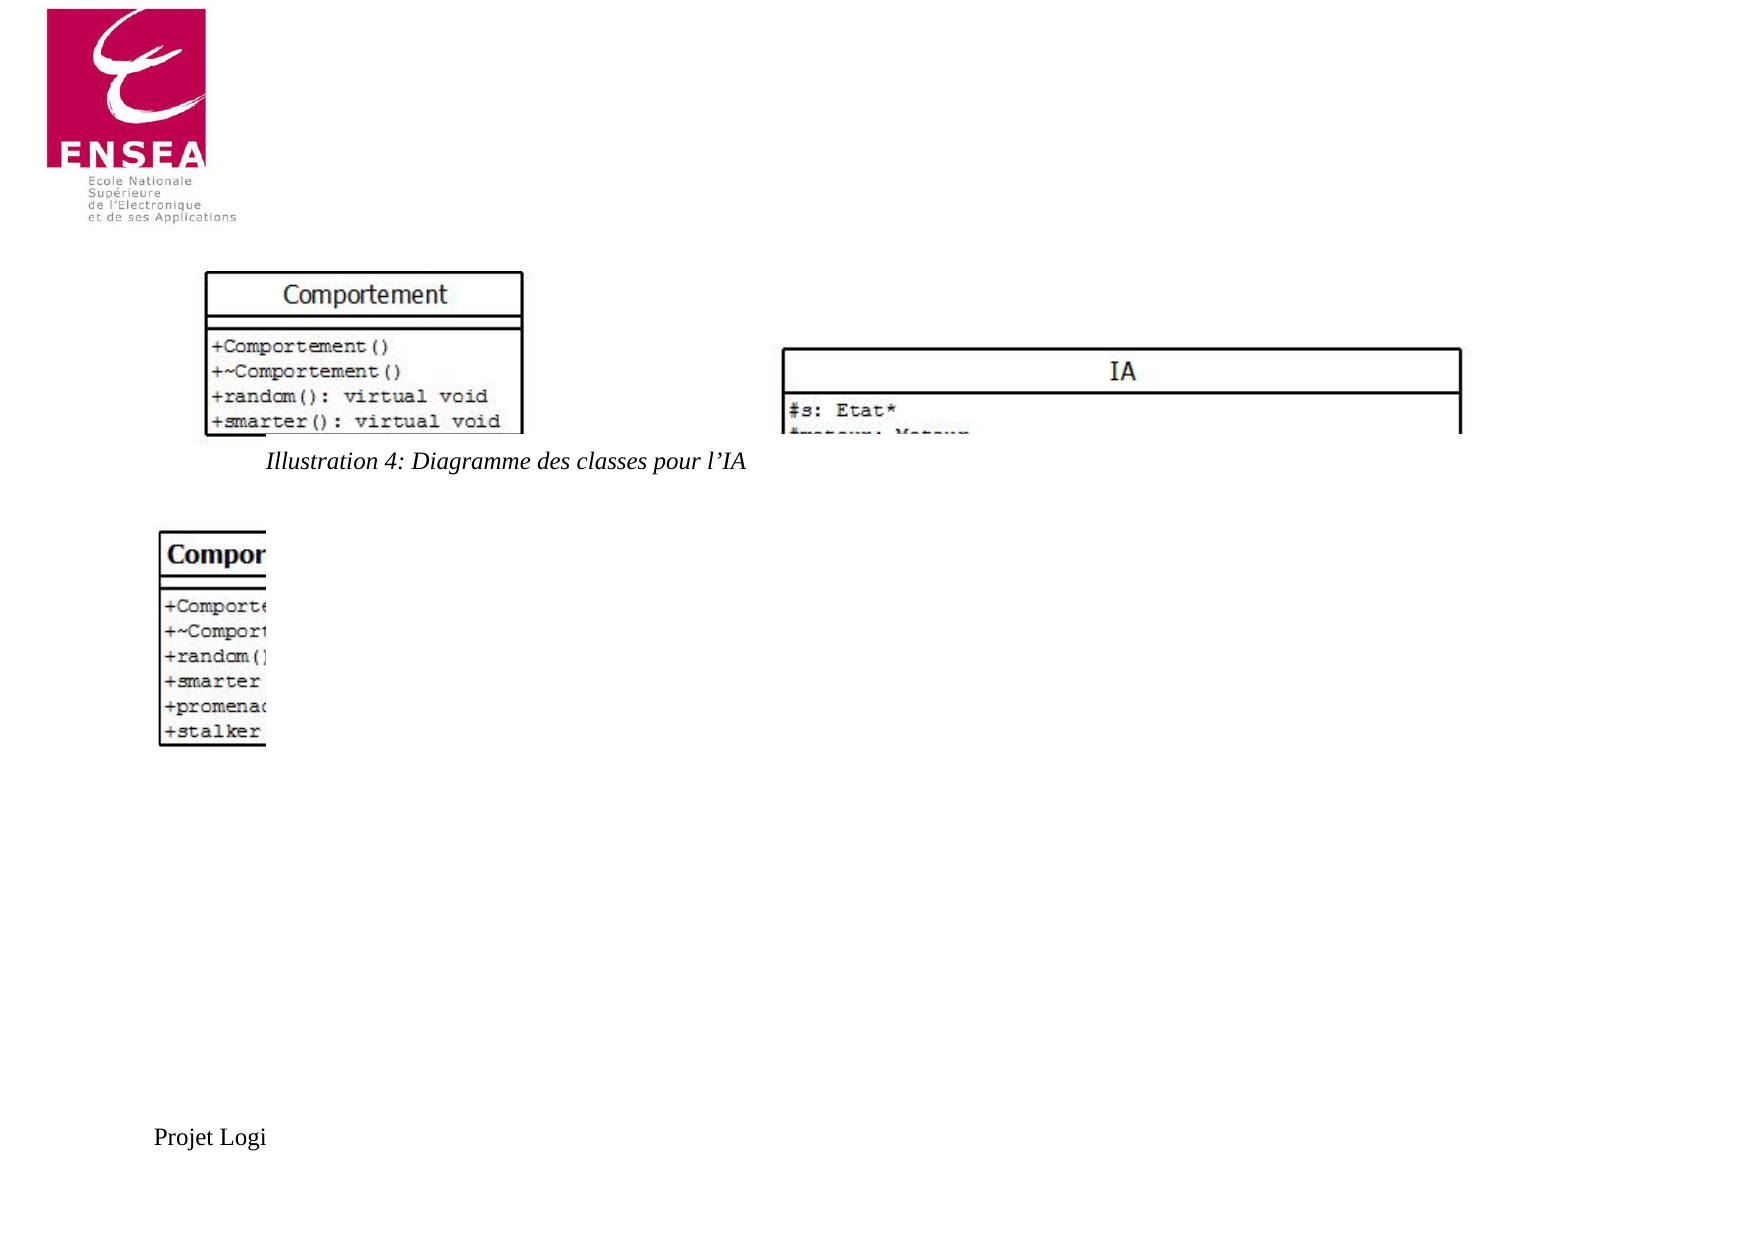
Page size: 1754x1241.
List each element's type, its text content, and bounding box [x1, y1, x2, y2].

text Illustration 4: Diagramme des classes pour l’IA [266, 446, 1754, 475]
